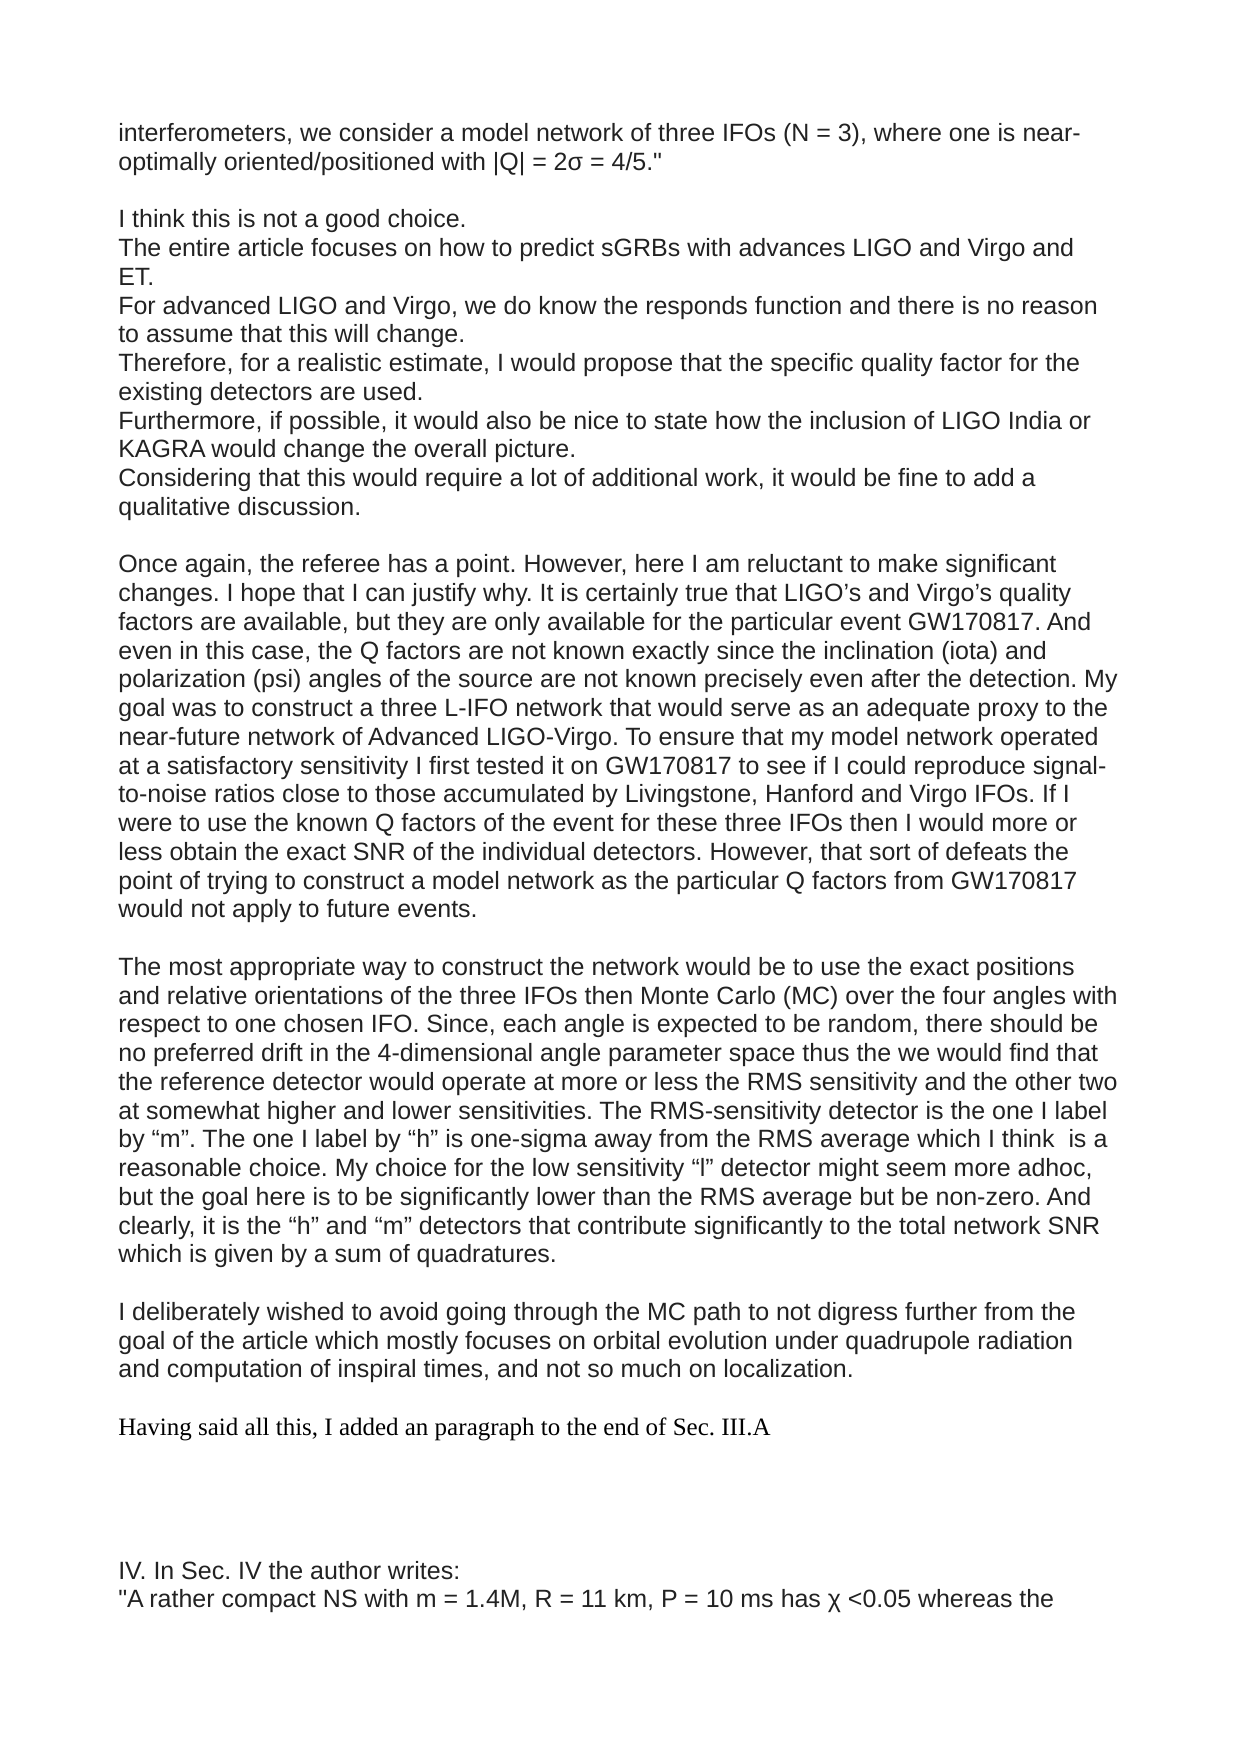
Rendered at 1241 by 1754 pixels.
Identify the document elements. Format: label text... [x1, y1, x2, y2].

text IV. In Sec. IV the author writes: "A rather compact NS with m = 1.4M, R = 11 km, P = 10 ms has χ <0.05 whereas the [118, 1556, 1122, 1613]
text Once again, the referee has a point. However, here I am reluctant to make significant changes. I hope that I can justify why. It is certainly true that LIGO’s and Virgo’s quality factors are available, but they are only available for the particular event GW170817. And even in this case, the Q factors are not known exactly since the inclination (iota) and polarization (psi) angles of the source are not known precisely even after the detection. My goal was to construct a three L-IFO network that would serve as an adequate proxy to the near-future network of Advanced LIGO-Virgo. To ensure that my model network operated at a satisfactory sensitivity I first tested it on GW170817 to see if I could reproduce signal-to-noise ratios close to those accumulated by Livingstone, Hanford and Virgo IFOs. If I were to use the known Q factors of the event for these three IFOs then I would more or less obtain the exact SNR of the individual detectors. However, that sort of defeats the point of trying to construct a model network as the particular Q factors from GW170817 would not apply to future events. [118, 549, 1122, 923]
text I deliberately wished to avoid going through the MC path to not digress further from the goal of the article which mostly focuses on orbital evolution under quadrupole radiation and computation of inspiral times, and not so much on localization. [118, 1297, 1122, 1383]
text The most appropriate way to construct the network would be to use the exact positions and relative orientations of the three IFOs then Monte Carlo (MC) over the four angles with respect to one chosen IFO. Since, each angle is expected to be random, there should be no preferred drift in the 4-dimensional angle parameter space thus the we would find that the reference detector would operate at more or less the RMS sensitivity and the other two at somewhat higher and lower sensitivities. The RMS-sensitivity detector is the one I label by “m”. The one I label by “h” is one-sigma away from the RMS average which I think is a reasonable choice. My choice for the low sensitivity “l” detector might seem more adhoc, but the goal here is to be significantly lower than the RMS average but be non-zero. And clearly, it is the “h” and “m” detectors that contribute significantly to the total network SNR which is given by a sum of quadratures. [118, 952, 1122, 1268]
text Having said all this, I added an paragraph to the end of Sec. III.A [118, 1383, 1122, 1469]
text interferometers, we consider a model network of three IFOs (N = 3), where one is near-optimally oriented/positioned with |Q| = 2σ = 4/5." I think this is not a good choice. The entire article focuses on how to predict sGRBs with advances LIGO and Virgo and ET. For advanced LIGO and Virgo, we do know the responds function and there is no reason to assume that this will change. Therefore, for a realistic estimate, I would propose that the specific quality factor for the existing detectors are used. Furthermore, if possible, it would also be nice to state how the inclusion of LIGO India or KAGRA would change the overall picture. Considering that this would require a lot of additional work, it would be fine to add a qualitative discussion. [118, 118, 1122, 521]
